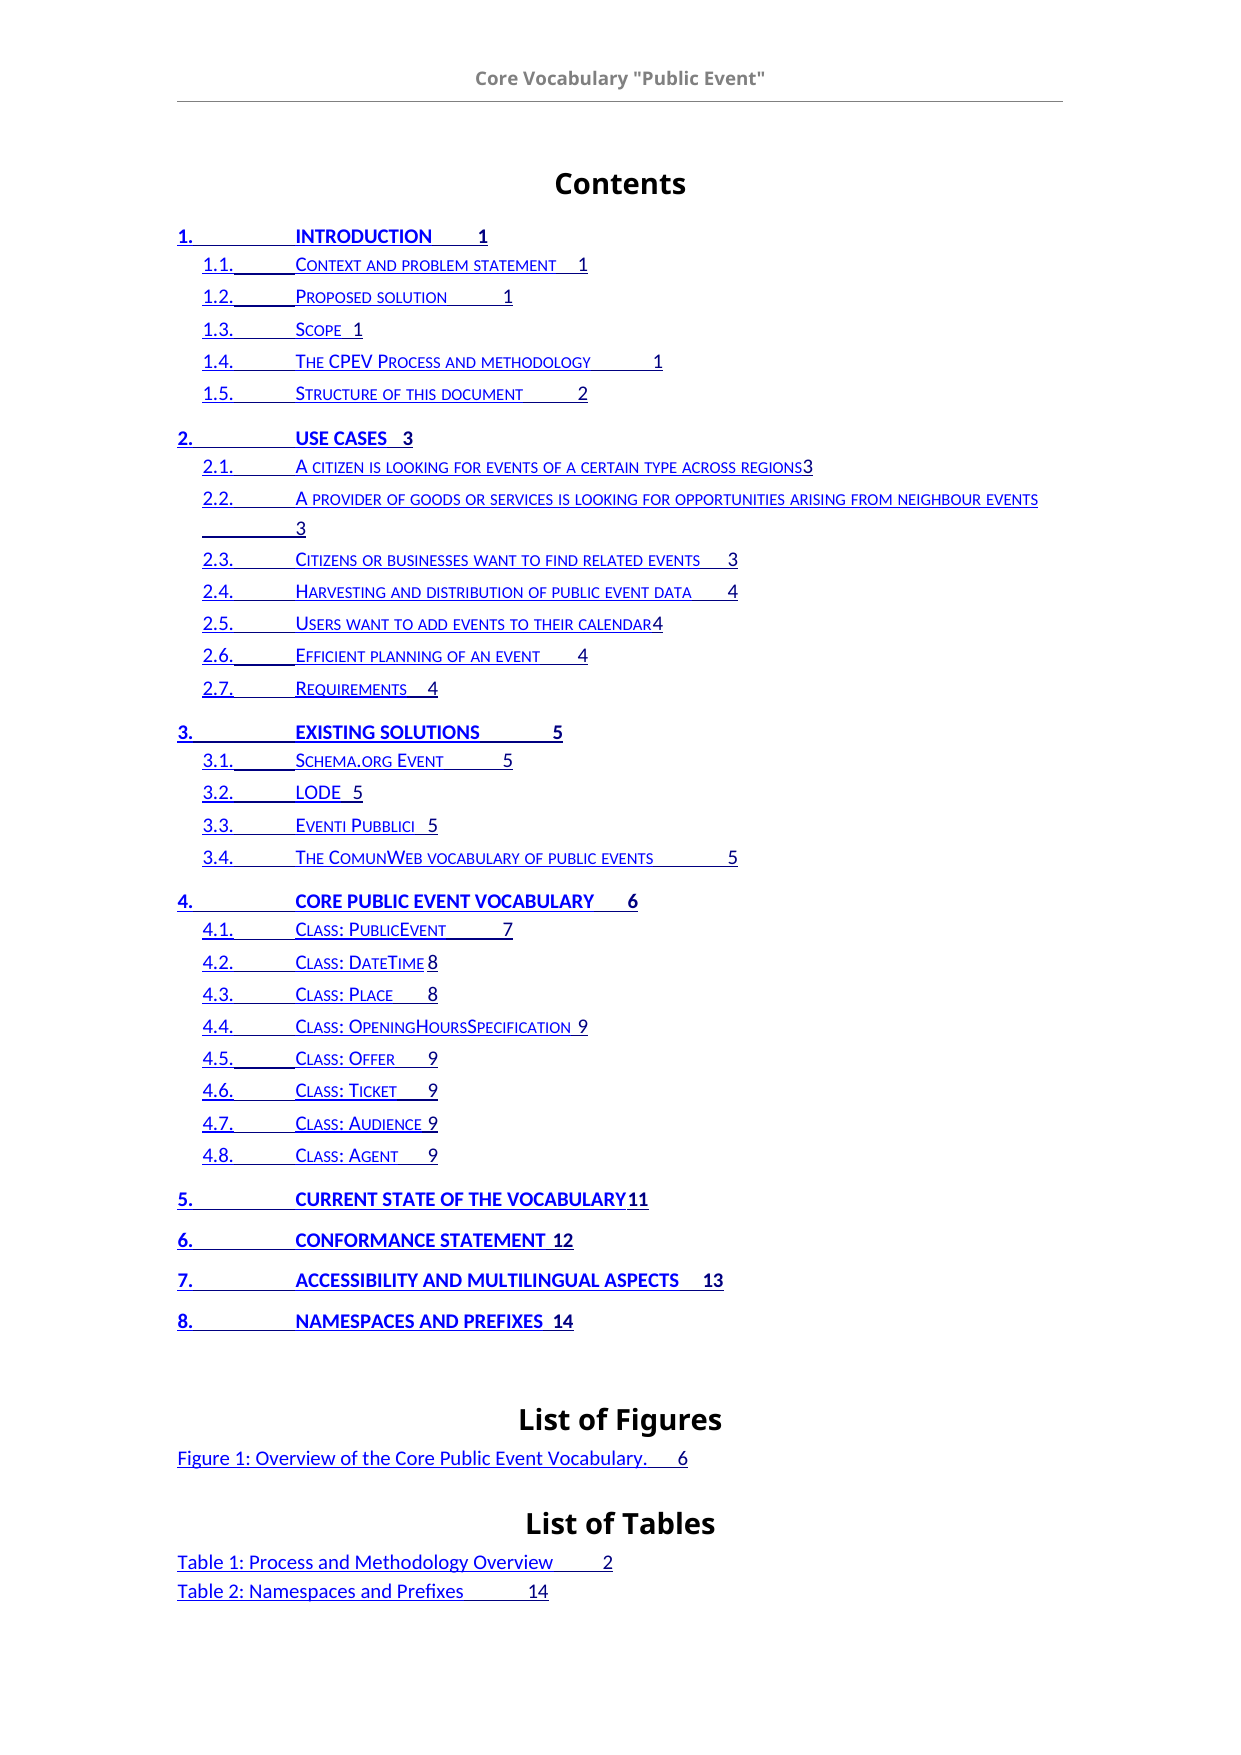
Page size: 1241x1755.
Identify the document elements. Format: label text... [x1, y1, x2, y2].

text 7. Accessibility and Multilingual Aspects 13 [177, 1266, 1063, 1294]
text 4.6. Class: Ticket 9 [202, 1076, 1063, 1103]
text 2.3. Citizens or businesses want to find related events 3 [202, 544, 1063, 572]
text 2.2. A provider of goods or services is looking for opportunities arising from neighbour events 3 [202, 483, 1063, 540]
text 4.8. Class: Agent 9 [202, 1140, 1063, 1168]
subtitle List of Figures [177, 1399, 1063, 1439]
text 2.7. Requirements 4 [202, 673, 1063, 701]
text 2.1. A citizen is looking for events of a certain type across regions 3 [202, 451, 1063, 479]
text 4.2. Class: DateTime 8 [202, 947, 1063, 975]
text 3.2. LODE 5 [202, 777, 1063, 806]
text 4.5. Class: Offer 9 [202, 1043, 1063, 1071]
text Figure 1: Overview of the Core Public Event Vocabulary. 6 [177, 1445, 1063, 1470]
text 6. Conformance Statement 12 [177, 1225, 1063, 1253]
text 3. Existing Solutions 5 [177, 717, 1063, 745]
text 1.5. Structure of this document 2 [202, 378, 1063, 406]
text Table 2: Namespaces and Prefixes 14 [177, 1578, 1063, 1603]
text 2.6. Efficient planning of an event 4 [202, 640, 1063, 668]
text 5. Current state of the vocabulary 11 [177, 1184, 1063, 1213]
text 4.3. Class: Place 8 [202, 979, 1063, 1007]
text 2.5. Users want to add events to their calendar 4 [202, 608, 1063, 636]
text 4.4. Class: OpeningHoursSpecification 9 [202, 1011, 1063, 1039]
subtitle List of Tables [177, 1503, 1063, 1543]
text 3.3. Eventi Pubblici 5 [202, 810, 1063, 838]
text 4.1. Class: PublicEvent 7 [202, 914, 1063, 943]
text 4.7. Class: Audience 9 [202, 1108, 1063, 1136]
text 1.2. Proposed solution 1 [202, 281, 1063, 309]
text 2.4. Harvesting and distribution of public event data 4 [202, 576, 1063, 604]
text 1.3. Scope 1 [202, 314, 1063, 342]
text 1.1. Context and problem statement 1 [202, 249, 1063, 277]
text 1. Introduction 1 [177, 221, 1063, 249]
text 3.4. The ComunWeb vocabulary of public events 5 [202, 842, 1063, 870]
text Table 1: Process and Methodology Overview 2 [177, 1549, 1063, 1574]
subtitle Contents [177, 163, 1063, 203]
text 3.1. Schema.org Event 5 [202, 745, 1063, 773]
text 2. Use cases 3 [177, 423, 1063, 451]
text 8. Namespaces and Prefixes 14 [177, 1306, 1063, 1334]
text 1.4. The CPEV Process and methodology 1 [202, 346, 1063, 374]
text 4. Core Public Event Vocabulary 6 [177, 887, 1063, 914]
